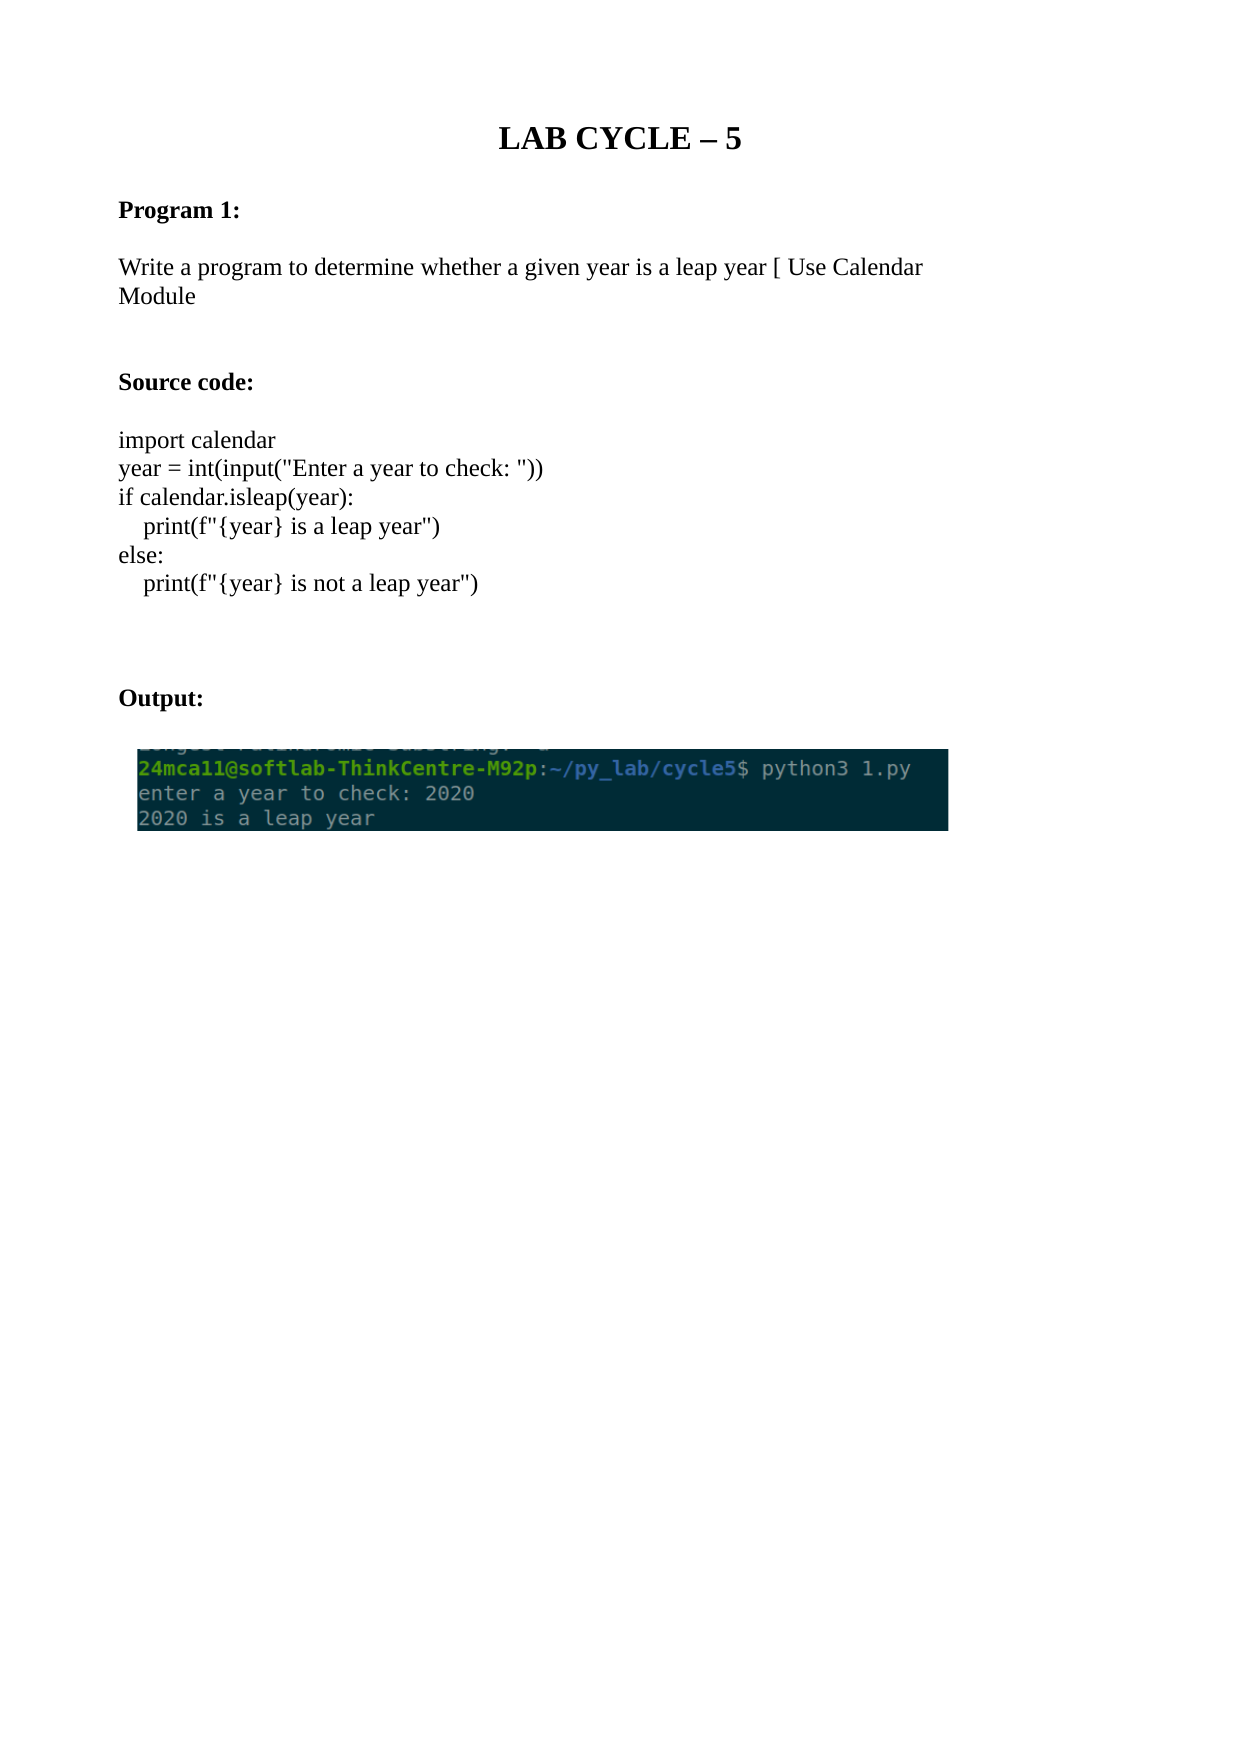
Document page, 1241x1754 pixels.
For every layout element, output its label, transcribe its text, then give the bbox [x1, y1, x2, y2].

text Program 1: [118, 195, 1122, 223]
text Source code: [118, 367, 1122, 396]
text year = int(input("Enter a year to check: ")) [118, 453, 1122, 482]
text print(f"{year} is a leap year") [118, 511, 1122, 540]
text if calendar.isleap(year): [118, 482, 1122, 511]
text Output: [118, 683, 1122, 712]
text else: [118, 540, 1122, 568]
text Module [118, 281, 1122, 310]
text Write a program to determine whether a given year is a leap year [ Use Calendar [118, 252, 1122, 281]
text LAB CYCLE – 5 [118, 118, 1122, 156]
text print(f"{year} is not a leap year") [118, 568, 1122, 597]
text import calendar [118, 425, 1122, 453]
